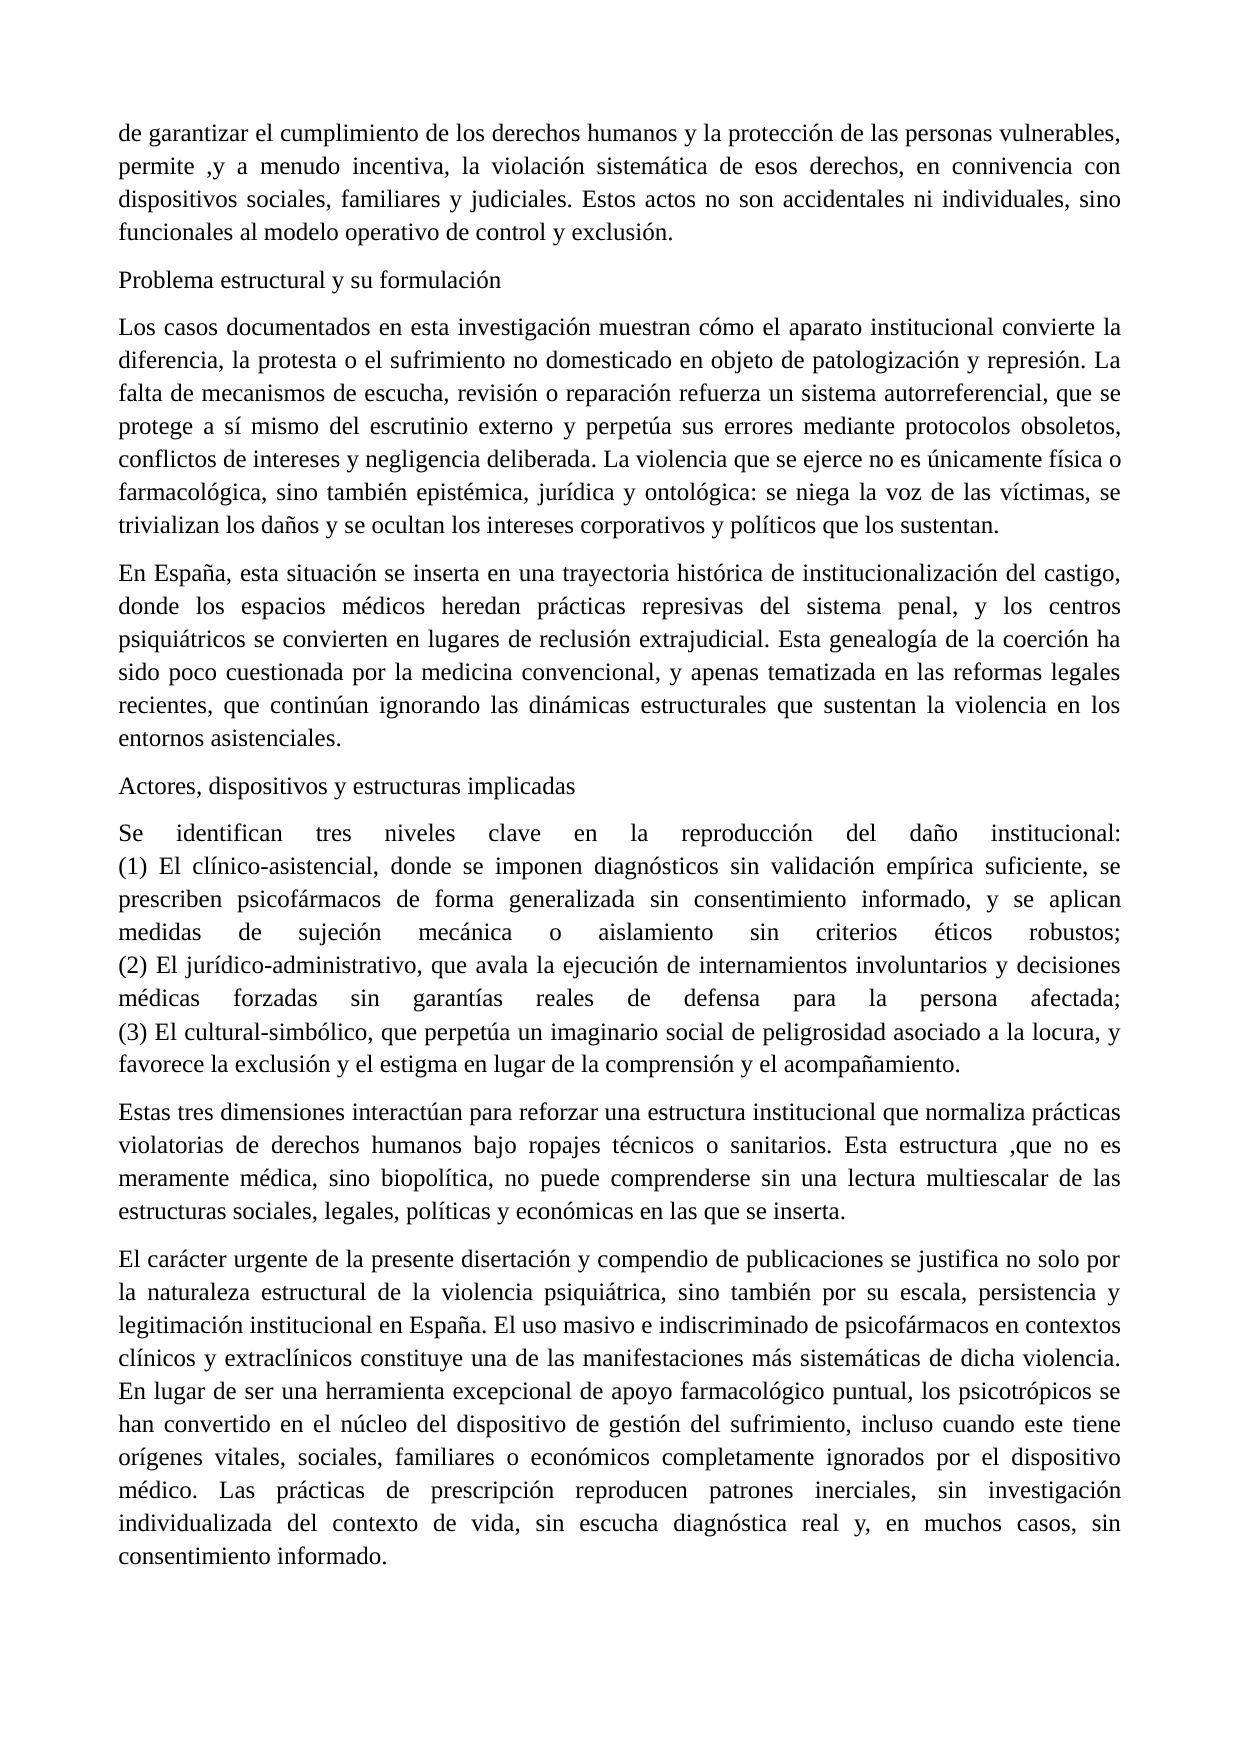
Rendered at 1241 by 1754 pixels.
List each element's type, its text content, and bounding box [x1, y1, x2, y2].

text Se identifican tres niveles clave en la reproducción del daño institucional: (1) El clínico-asistencial, donde se imponen diagnósticos sin validación empírica suficiente, se prescriben psicofármacos de forma generalizada sin consentimiento informado, y se aplican medidas de sujeción mecánica o aislamiento sin criterios éticos robustos; (2) El jurídico-administrativo, que avala la ejecución de internamientos involuntarios y decisiones médicas forzadas sin garantías reales de defensa para la persona afectada; (3) El cultural-simbólico, que perpetúa un imaginario social de peligrosidad asociado a la locura, y favorece la exclusión y el estigma en lugar de la comprensión y el acompañamiento. [118, 818, 1122, 1078]
text Los casos documentados en esta investigación muestran cómo el aparato institucional convierte la diferencia, la protesta o el sufrimiento no domesticado en objeto de patologización y represión. La falta de mecanismos de escucha, revisión o reparación refuerza un sistema autorreferencial, que se protege a sí mismo del escrutinio externo y perpetúa sus errores mediante protocolos obsoletos, conflictos de intereses y negligencia deliberada. La violencia que se ejerce no es únicamente física o farmacológica, sino también epistémica, jurídica y ontológica: se niega la voz de las víctimas, se trivializan los daños y se ocultan los intereses corporativos y políticos que los sustentan. [118, 312, 1122, 539]
text Estas tres dimensiones interactúan para reforzar una estructura institucional que normaliza prácticas violatorias de derechos humanos bajo ropajes técnicos o sanitarios. Esta estructura ,que no es meramente médica, sino biopolítica, no puede comprenderse sin una lectura multiescalar de las estructuras sociales, legales, políticas y económicas en las que se inserta. [118, 1097, 1122, 1225]
text de garantizar el cumplimiento de los derechos humanos y la protección de las personas vulnerables, permite ,y a menudo incentiva, la violación sistemática de esos derechos, en connivencia con dispositivos sociales, familiares y judiciales. Estos actos no son accidentales ni individuales, sino funcionales al modelo operativo de control y exclusión. [118, 118, 1122, 246]
text Actores, dispositivos y estructuras implicadas [118, 771, 1122, 799]
text El carácter urgente de la presente disertación y compendio de publicaciones se justifica no solo por la naturaleza estructural de la violencia psiquiátrica, sino también por su escala, persistencia y legitimación institucional en España. El uso masivo e indiscriminado de psicofármacos en contextos clínicos y extraclínicos constituye una de las manifestaciones más sistemáticas de dicha violencia. En lugar de ser una herramienta excepcional de apoyo farmacológico puntual, los psicotrópicos se han convertido en el núcleo del dispositivo de gestión del sufrimiento, incluso cuando este tiene orígenes vitales, sociales, familiares o económicos completamente ignorados por el dispositivo médico. Las prácticas de prescripción reproducen patrones inerciales, sin investigación individualizada del contexto de vida, sin escucha diagnóstica real y, en muchos casos, sin consentimiento informado. [118, 1244, 1122, 1570]
text En España, esta situación se inserta en una trayectoria histórica de institucionalización del castigo, donde los espacios médicos heredan prácticas represivas del sistema penal, y los centros psiquiátricos se convierten en lugares de reclusión extrajudicial. Esta genealogía de la coerción ha sido poco cuestionada por la medicina convencional, y apenas tematizada en las reformas legales recientes, que continúan ignorando las dinámicas estructurales que sustentan la violencia en los entornos asistenciales. [118, 558, 1122, 752]
text Problema estructural y su formulación [118, 265, 1122, 293]
